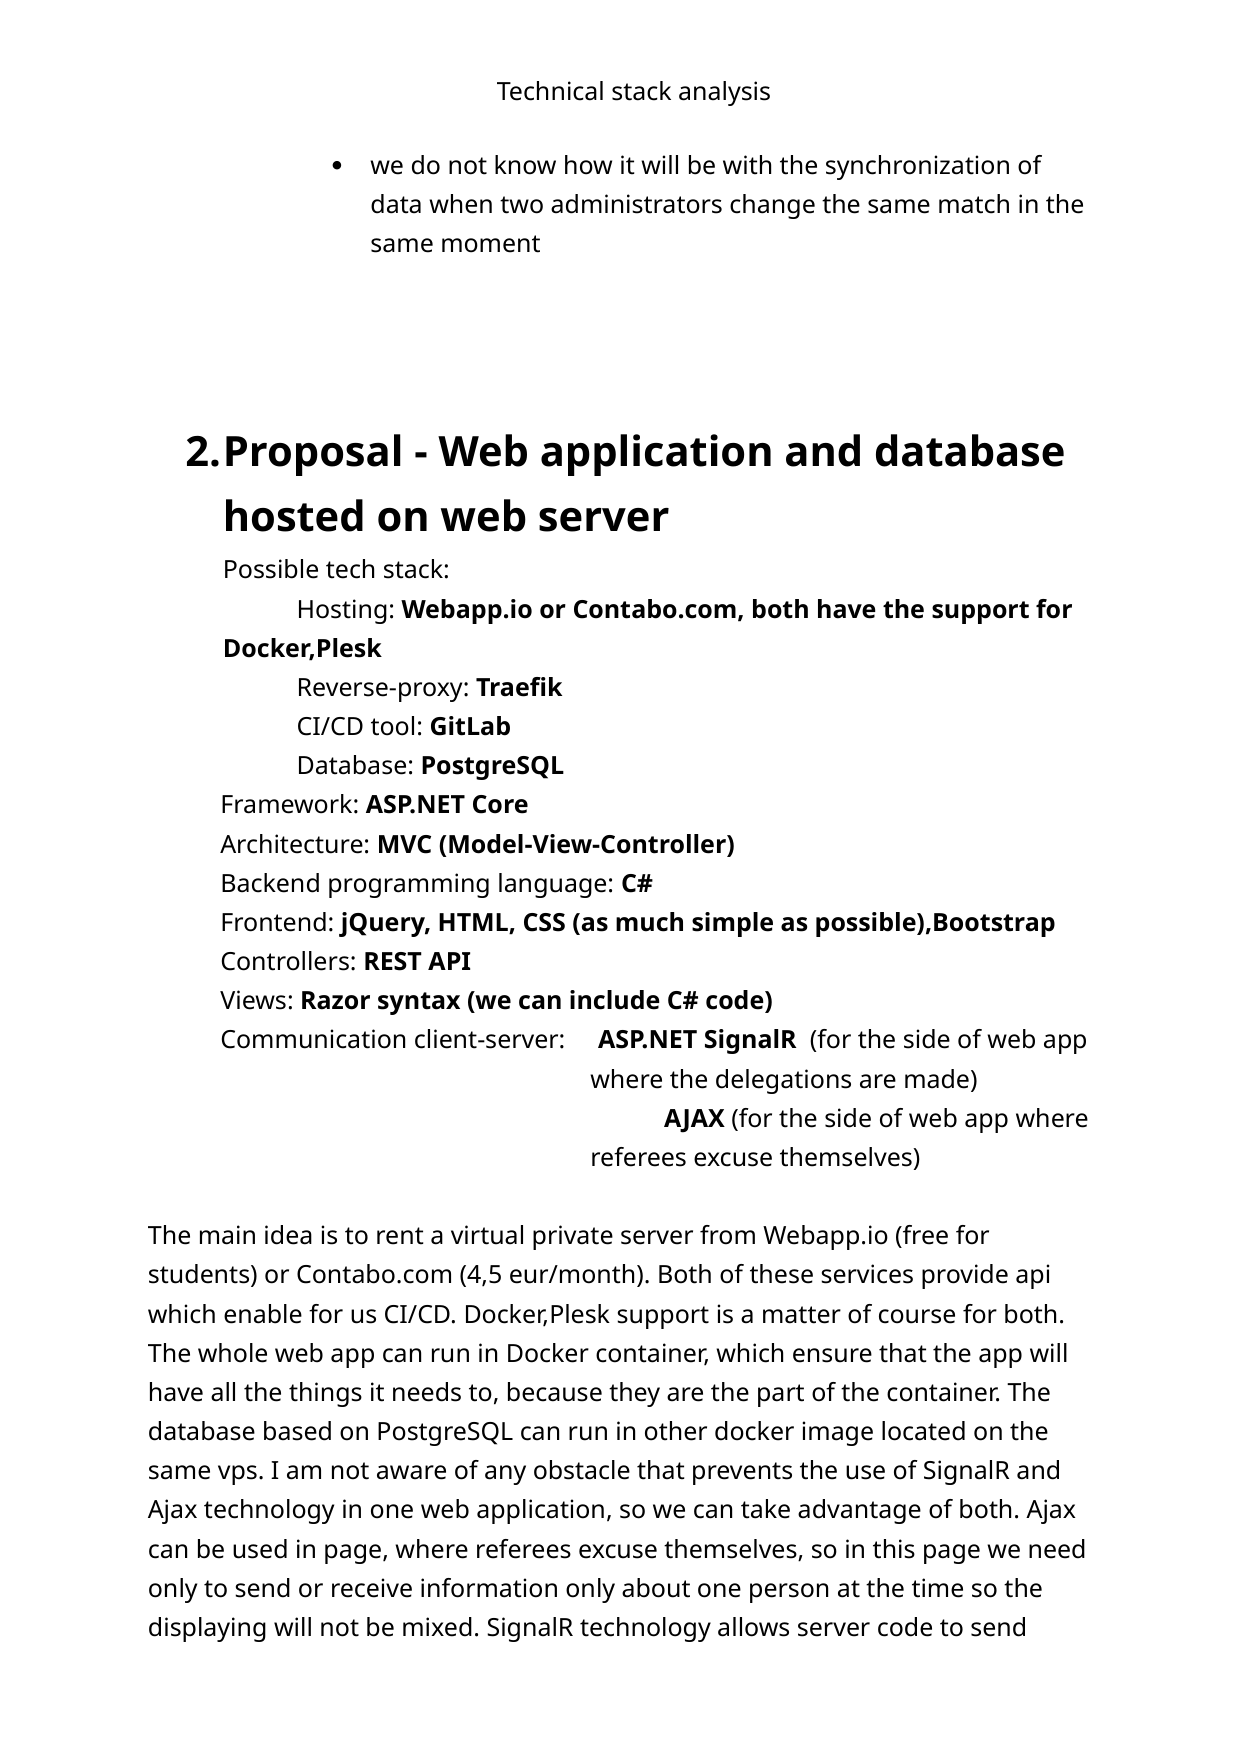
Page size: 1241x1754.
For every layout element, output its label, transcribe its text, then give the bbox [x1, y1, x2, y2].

list we do not know how it will be with the synchronization of data when two administrators change the same match in the same moment [333, 148, 1093, 260]
text Communication client-server: ASP.NET SignalR (for the side of web app [148, 1022, 1093, 1056]
text Architecture: MVC (Model-View-Controller) [148, 826, 1093, 860]
text Frontend: jQuery, HTML, CSS (as much simple as possible),Bootstrap [148, 905, 1093, 939]
text AJAX (for the side of web app where referees excuse themselves) [590, 1101, 1093, 1174]
text Hosting: Webapp.io or Contabo.com, both have the support for Docker,Plesk [223, 591, 1093, 664]
text Framework: ASP.NET Core [148, 787, 1093, 821]
text where the delegations are made) [590, 1061, 1093, 1095]
text The main idea is to rent a virtual private server from Webapp.io (free for students) or Contabo.com (4,5 eur/month). Both of these services provide api which enable for us CI/CD. Docker,Plesk support is a matter of course for both. The whole web app can run in Docker container, which ensure that the app will have all the things it needs to, because they are the part of the container. The database based on PostgreSQL can run in other docker image located on the same vps. I am not aware of any obstacle that prevents the use of SignalR and Ajax technology in one web application, so we can take advantage of both. Ajax can be used in page, where referees excuse themselves, so in this page we need only to send or receive information only about one person at the time so the displaying will not be mixed. SignalR technology allows server code to send [148, 1218, 1093, 1644]
text Backend programming language: C# [148, 866, 1093, 899]
text Views: Razor syntax (we can include C# code) [148, 983, 1093, 1017]
text Database: PostgreSQL [223, 748, 1093, 782]
text CI/CD tool: GitLab [223, 709, 1093, 743]
text Possible tech stack: [223, 552, 1093, 586]
text Reverse-proxy: Traefik [223, 670, 1093, 704]
list Proposal - Web application and database hosted on web server [185, 422, 1093, 544]
text Controllers: REST API [148, 944, 1093, 978]
